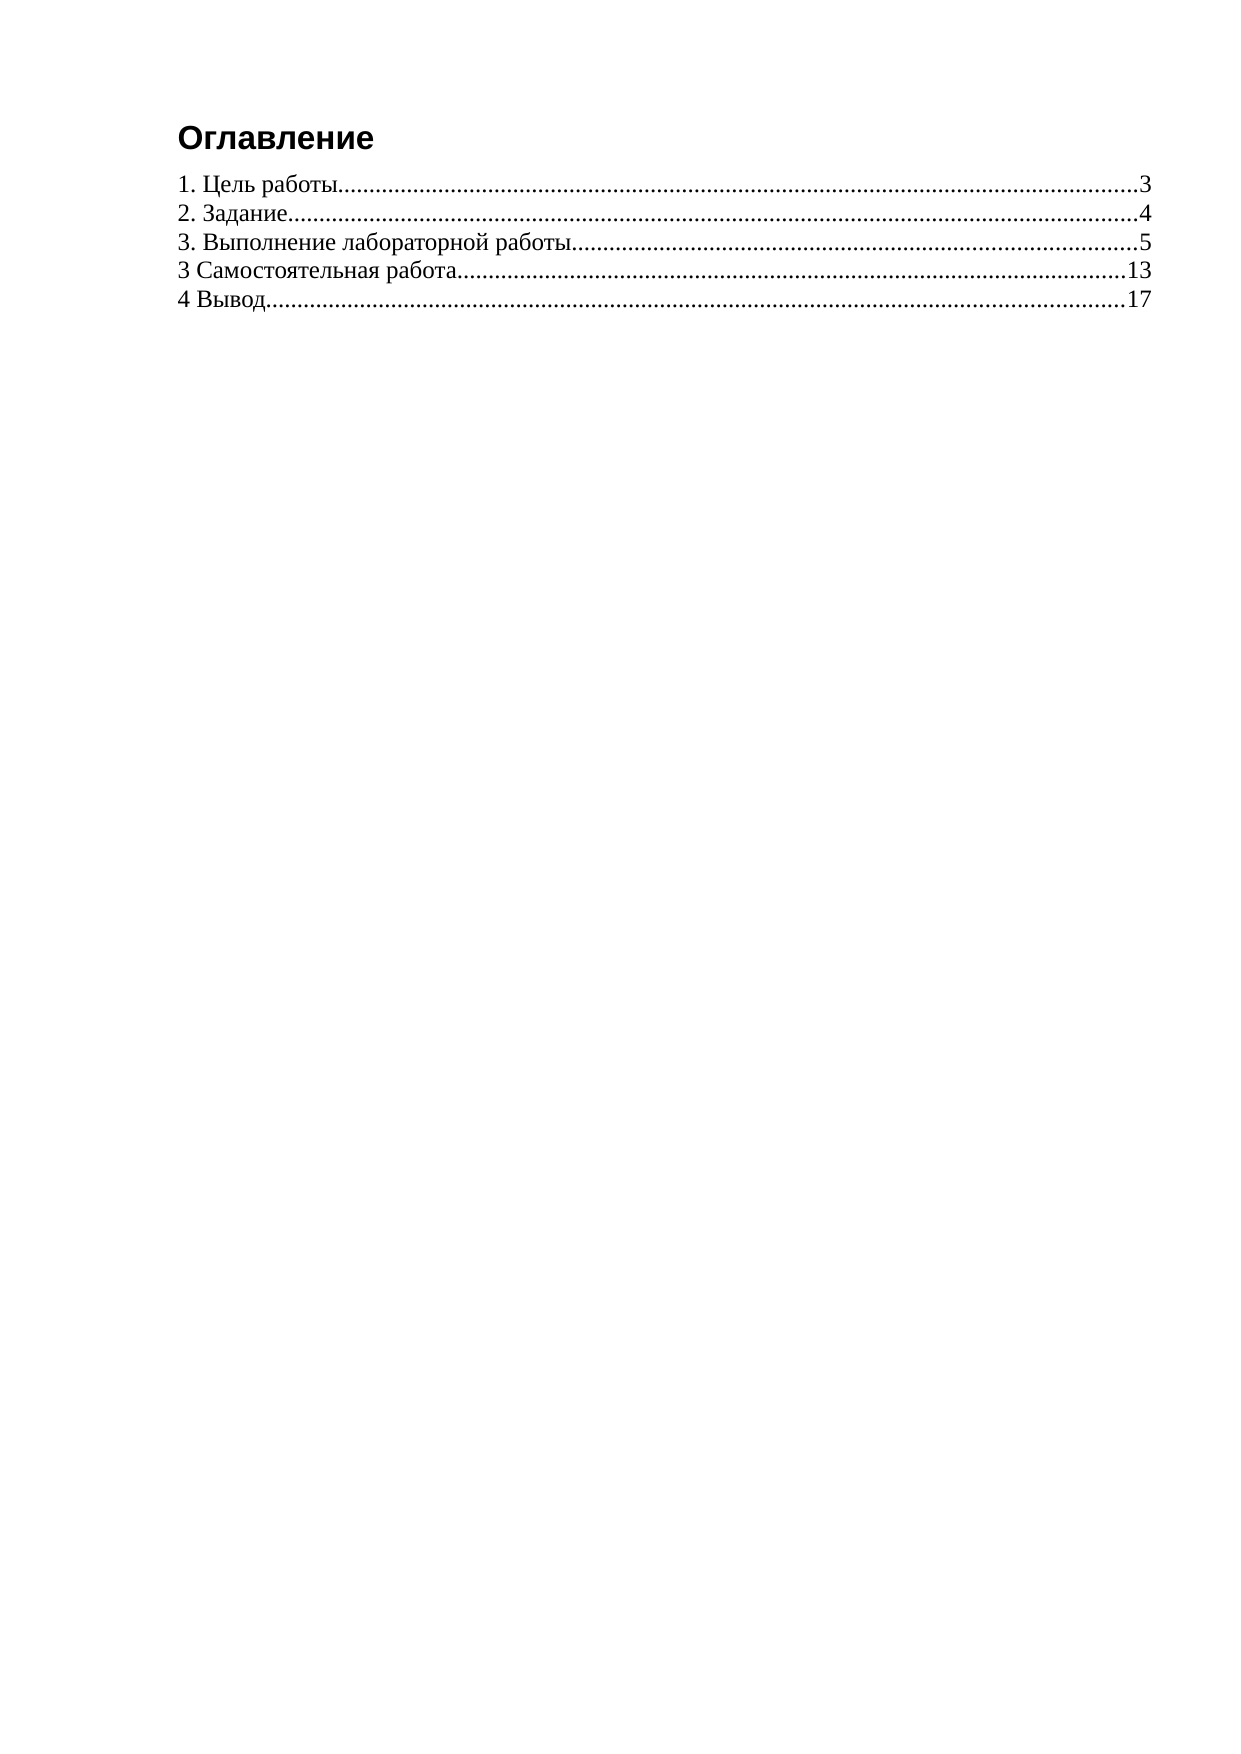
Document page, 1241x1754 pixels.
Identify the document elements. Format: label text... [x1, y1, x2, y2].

text 2. Задание 4 [177, 198, 1152, 227]
text 3 Самостоятельная работа. 13 [177, 255, 1152, 284]
subtitle Оглавление [177, 118, 1152, 157]
text 4 Вывод 17 [177, 284, 1152, 313]
text 1. Цель работы 3 [177, 169, 1152, 198]
text 3. Выполнение лабораторной работы 5 [177, 227, 1152, 255]
